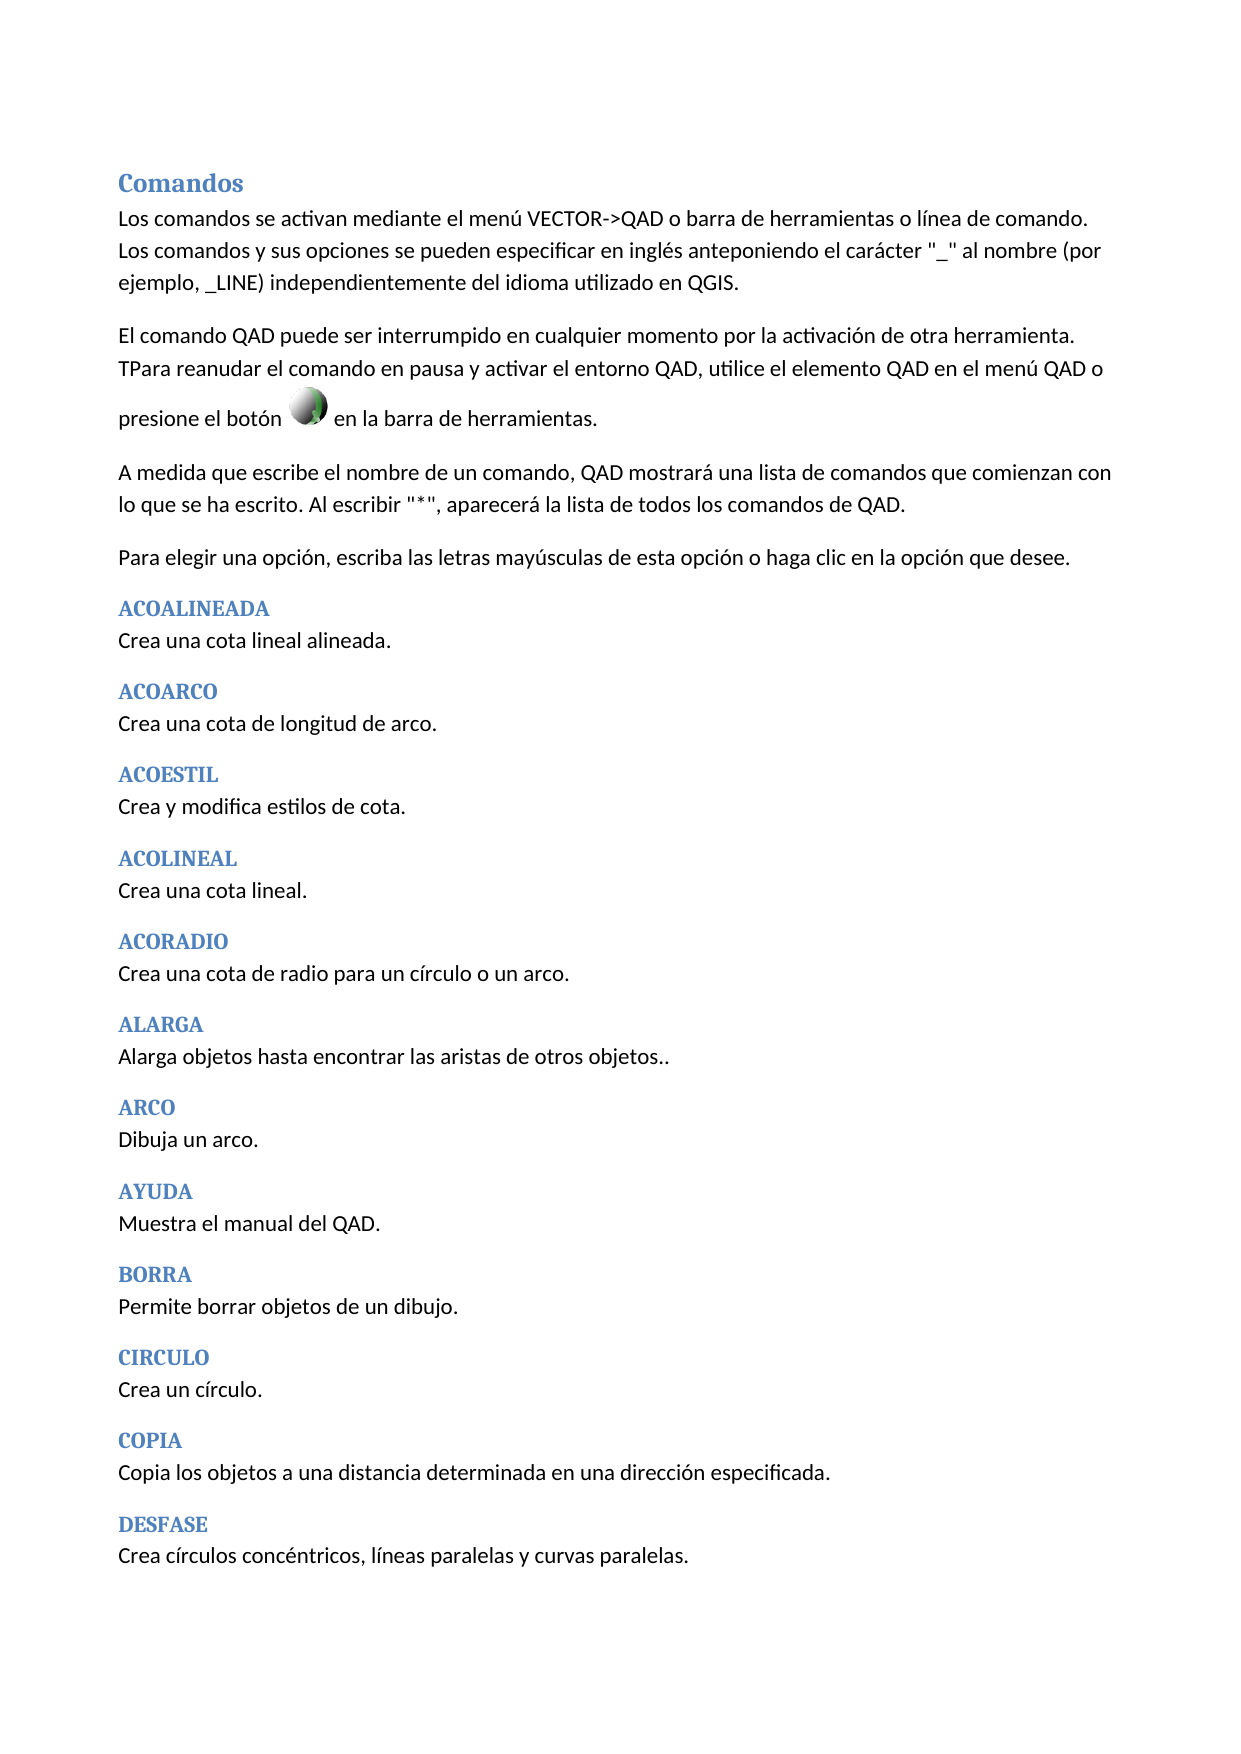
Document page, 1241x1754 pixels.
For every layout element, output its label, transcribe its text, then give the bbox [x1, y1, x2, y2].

text Crea una cota de longitud de arco. [118, 709, 1122, 737]
subtitle ALARGA [118, 1012, 1122, 1038]
text Crea círculos concéntricos, líneas paralelas y curvas paralelas. [118, 1542, 1122, 1569]
text Copia los objetos a una distancia determinada en una dirección especificada. [118, 1458, 1122, 1486]
text Crea un círculo. [118, 1375, 1122, 1403]
subtitle AYUDA [118, 1178, 1122, 1205]
subtitle ACOALINEADA [118, 596, 1122, 622]
subtitle Comandos [118, 168, 1122, 199]
text Crea y modifica estilos de cota. [118, 792, 1122, 821]
text A medida que escribe el nombre de un comando, QAD mostrará una lista de comandos que comienzan con lo que se ha escrito. Al escribir "*", aparecerá la lista de todos los comandos de QAD. [118, 458, 1122, 518]
text El comando QAD puede ser interrumpido en cualquier momento por la activación de otra herramienta. TPara reanudar el comando en pausa y activar el entorno QAD, utilice el elemento QAD en el menú QAD o presione el botón en la barra de herramientas. [118, 322, 1122, 433]
text Dibuja un arco. [118, 1125, 1122, 1153]
text Crea una cota lineal alineada. [118, 626, 1122, 654]
subtitle COPIA [118, 1428, 1122, 1454]
picture [287, 386, 329, 427]
text Crea una cota de radio para un círculo o un arco. [118, 959, 1122, 987]
subtitle ARCO [118, 1095, 1122, 1122]
text Muestra el manual del QAD. [118, 1209, 1122, 1237]
subtitle ACORADIO [118, 929, 1122, 955]
text Alarga objetos hasta encontrar las aristas de otros objetos.. [118, 1042, 1122, 1070]
subtitle CIRCULO [118, 1345, 1122, 1371]
subtitle DESFASE [118, 1511, 1122, 1538]
subtitle ACOLINEAL [118, 846, 1122, 872]
subtitle ACOARCO [118, 679, 1122, 705]
text Crea una cota lineal. [118, 876, 1122, 904]
text Para elegir una opción, escriba las letras mayúsculas de esta opción o haga clic en la opción que desee. [118, 543, 1122, 571]
text Los comandos se activan mediante el menú VECTOR->QAD o barra de herramientas o línea de comando. Los comandos y sus opciones se pueden especificar en inglés anteponiendo el carácter "_" al nombre (por ejemplo, _LINE) independientemente del idioma utilizado en QGIS. [118, 204, 1122, 297]
subtitle BORRA [118, 1262, 1122, 1288]
subtitle ACOESTIL [118, 762, 1122, 789]
text Permite borrar objetos de un dibujo. [118, 1292, 1122, 1320]
